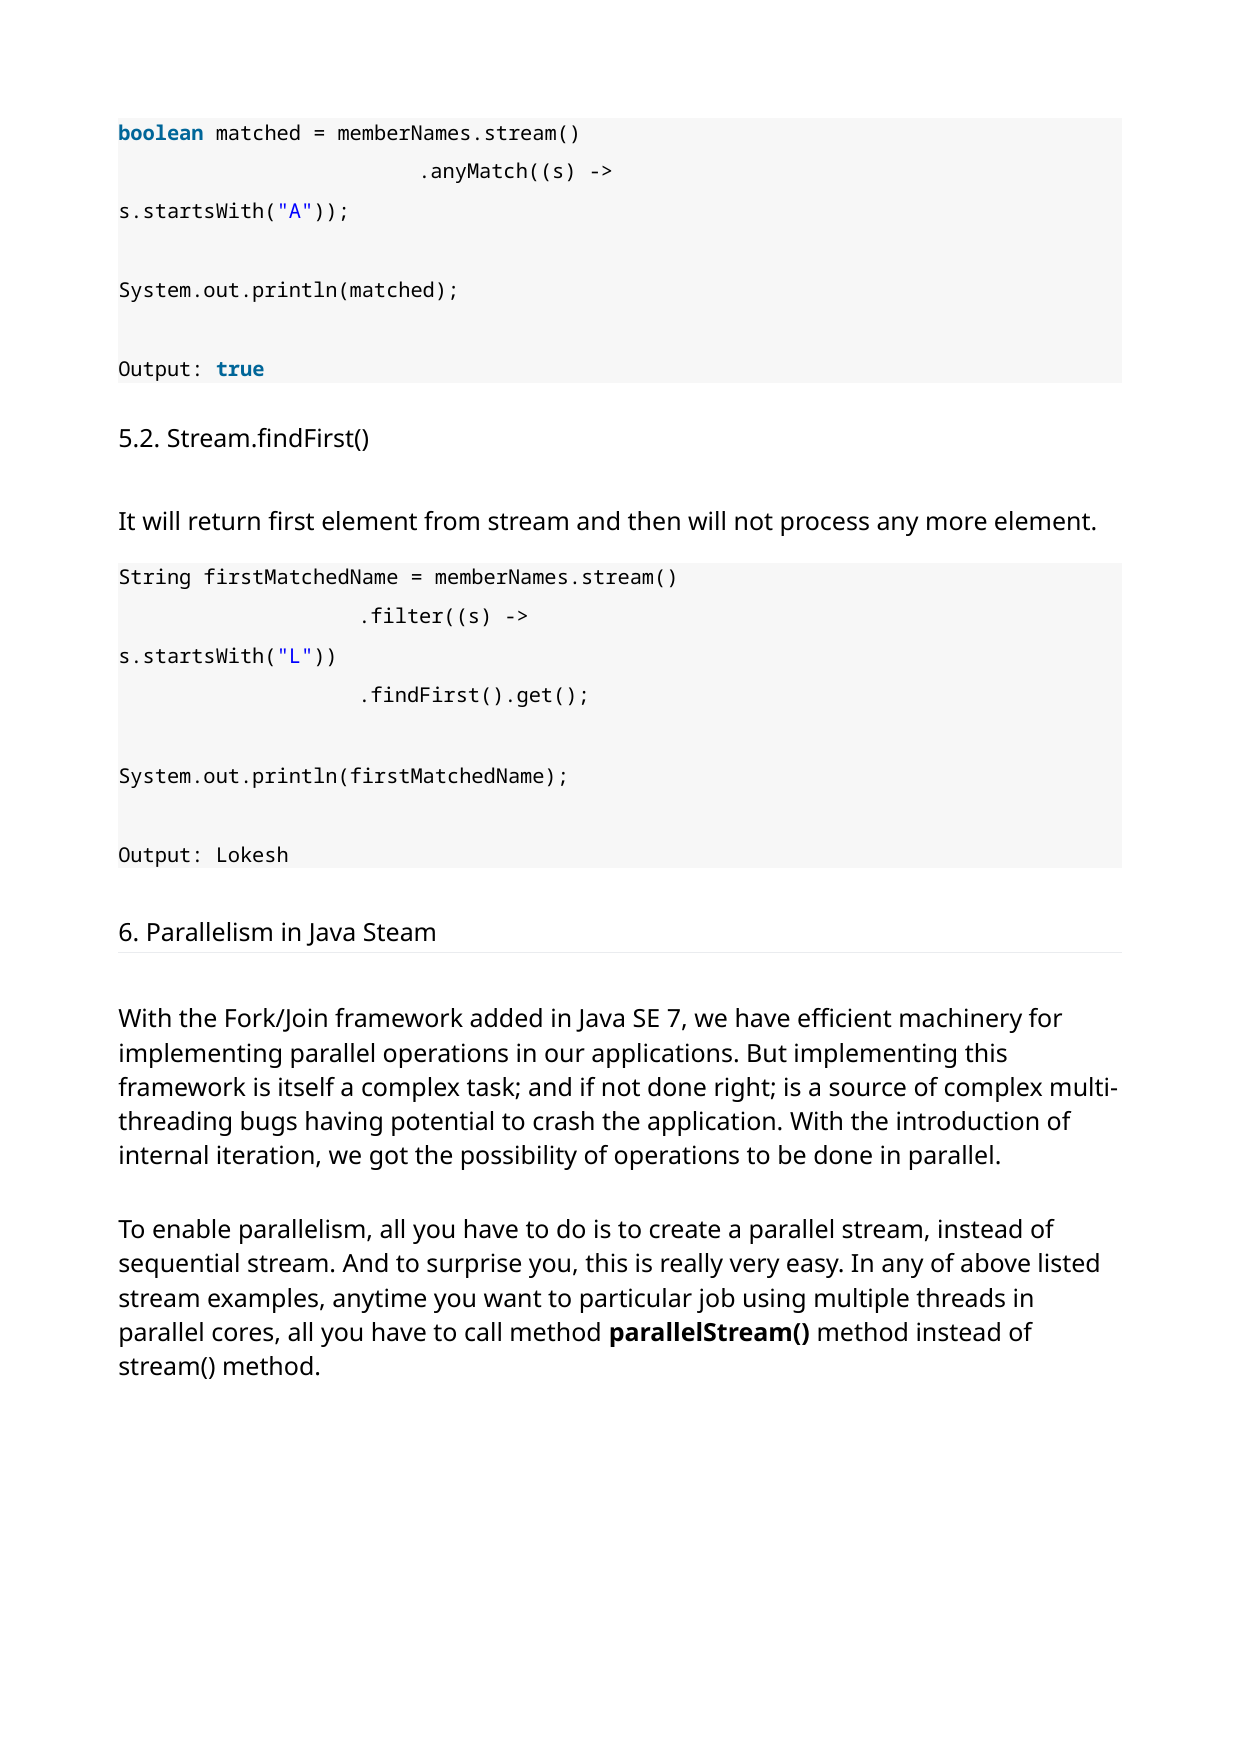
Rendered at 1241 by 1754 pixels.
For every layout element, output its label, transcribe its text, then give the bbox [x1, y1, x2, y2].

table_header String firstMatchedName = memberNames.stream() .filter((s) -> s.startsWith("L")) .findFirst().get(); System.out.println(firstMatchedName); Output: Lokesh [118, 563, 736, 868]
text It will return first element from stream and then will not process any more element. [118, 503, 1122, 537]
text To enable parallelism, all you have to do is to create a parallel stream, instead of sequential stream. And to surprise you, this is really very easy. In any of above listed stream examples, anytime you want to particular job using multiple threads in parallel cores, all you have to call method parallelStream() method instead of stream() method. [118, 1212, 1122, 1382]
subtitle 5.2. Stream.findFirst() [118, 420, 1122, 454]
text With the Fork/Join framework added in Java SE 7, we have efficient machinery for implementing parallel operations in our applications. But implementing this framework is itself a complex task; and if not done right; is a source of complex multi-threading bugs having potential to crash the application. With the introduction of internal iteration, we got the possibility of operations to be done in parallel. [118, 1001, 1122, 1171]
subtitle 6. Parallelism in Java Steam [118, 915, 1122, 952]
table_header boolean matched = memberNames.stream() .anyMatch((s) -> s.startsWith("A")); System.out.println(matched); Output: true [118, 118, 832, 383]
